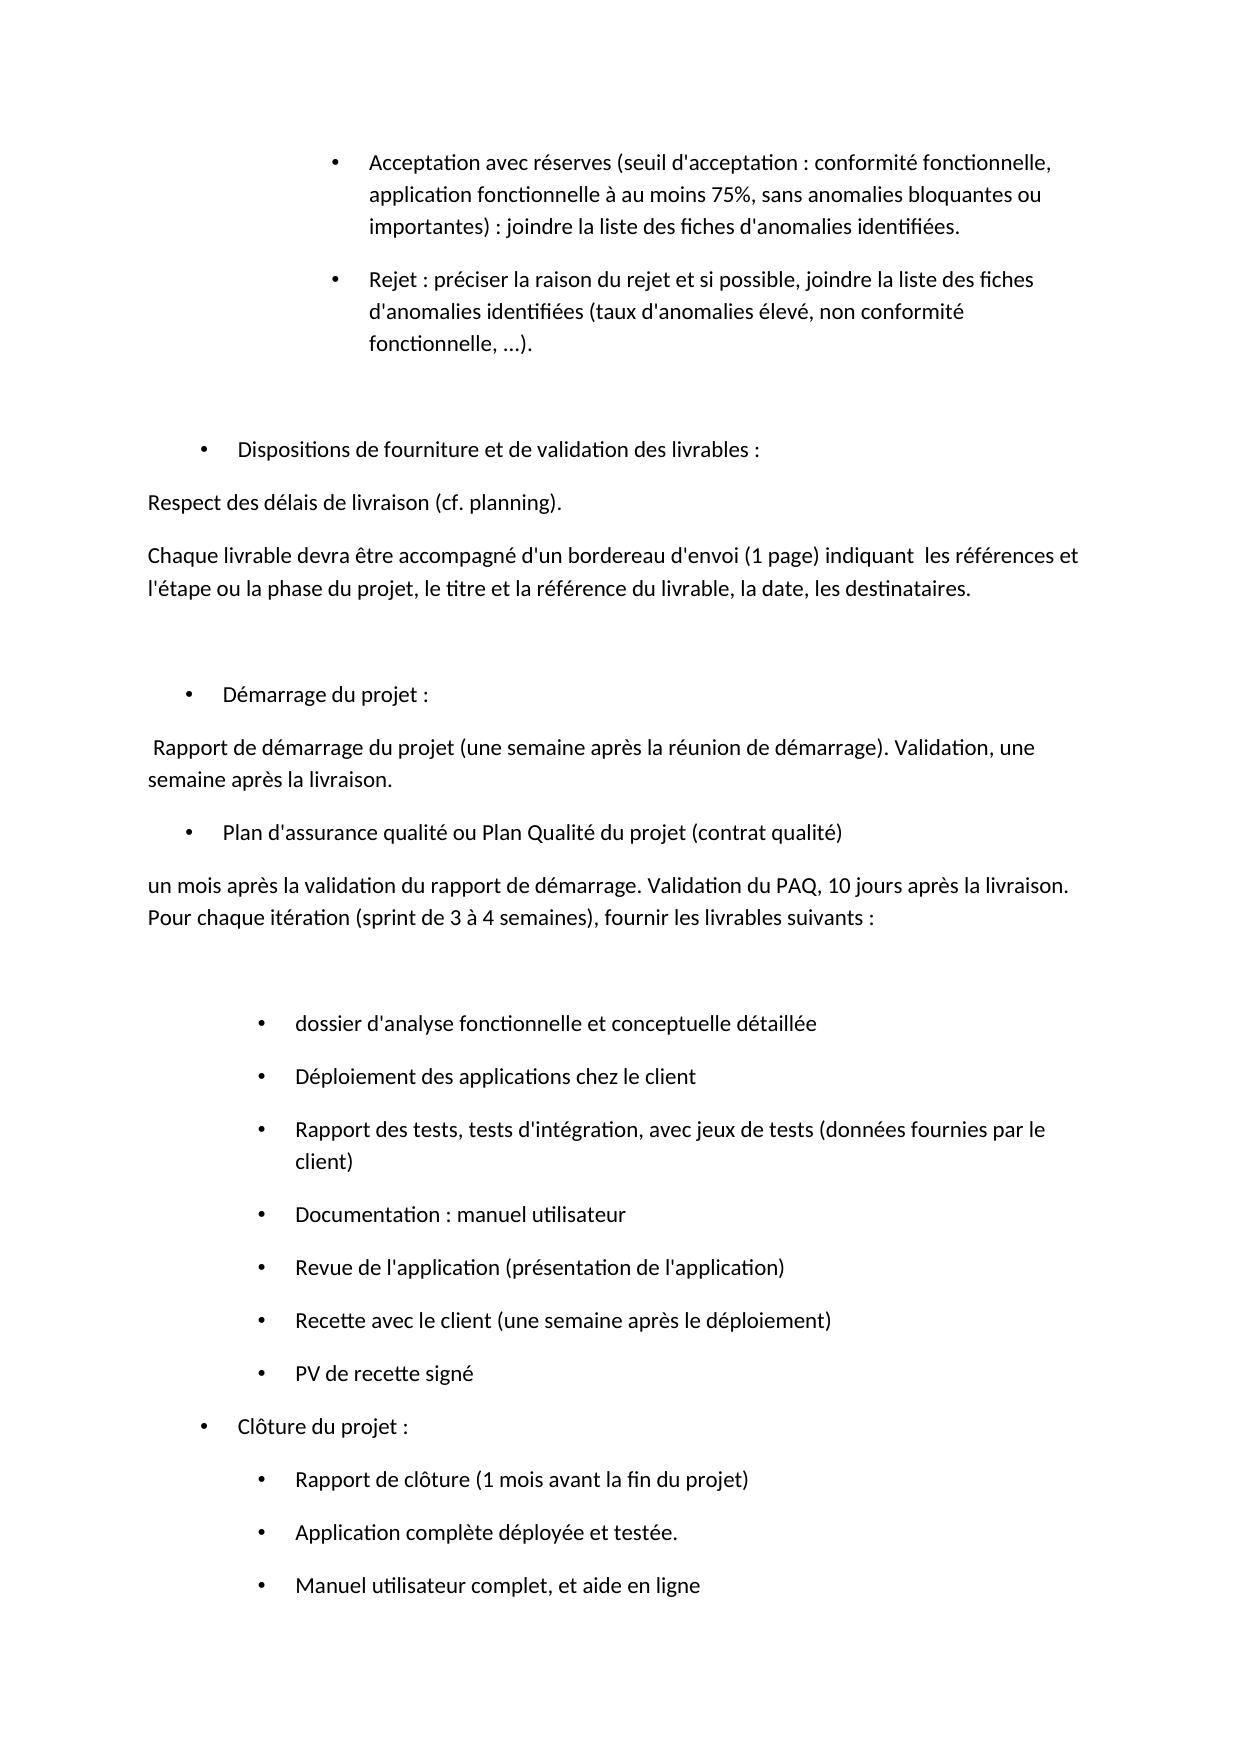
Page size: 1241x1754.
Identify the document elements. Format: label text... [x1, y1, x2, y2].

list dossier d'analyse fonctionnelle et conceptuelle détaillée [258, 1009, 1093, 1037]
list Rapport de clôture (1 mois avant la fin du projet) [258, 1466, 1093, 1493]
text un mois après la validation du rapport de démarrage. Validation du PAQ, 10 jours après la livraison. Pour chaque itération (sprint de 3 à 4 semaines), fournir les livrables suivants : [148, 871, 1093, 931]
list Application complète déployée et testée. [258, 1518, 1093, 1547]
text Respect des délais de livraison (cf. planning). [148, 488, 1093, 516]
list Acceptation avec réserves (seuil d'acceptation : conformité fonctionnelle, application fonctionnelle à au moins 75%, sans anomalies bloquantes ou importantes) : joindre la liste des fiches d'anomalies identifiées. [331, 148, 1093, 240]
list Plan d'assurance qualité ou Plan Qualité du projet (contrat qualité) [185, 818, 1093, 846]
text Rapport de démarrage du projet (une semaine après la réunion de démarrage). Validation, une semaine après la livraison. [148, 733, 1093, 793]
list PV de recette signé [258, 1359, 1093, 1387]
list Manuel utilisateur complet, et aide en ligne [258, 1572, 1093, 1599]
list Revue de l'application (présentation de l'application) [258, 1253, 1093, 1281]
list Déploiement des applications chez le client [258, 1062, 1093, 1090]
list Dispositions de fourniture et de validation des livrables : [200, 435, 1093, 463]
list Démarrage du projet : [185, 680, 1093, 708]
list Clôture du projet : [200, 1412, 1093, 1441]
list Documentation : manuel utilisateur [258, 1200, 1093, 1228]
list Rapport des tests, tests d'intégration, avec jeux de tests (données fournies par le client) [258, 1115, 1093, 1175]
list Recette avec le client (une semaine après le déploiement) [258, 1306, 1093, 1334]
text Chaque livrable devra être accompagné d'un bordereau d'envoi (1 page) indiquant les références et l'étape ou la phase du projet, le titre et la référence du livrable, la date, les destinataires. [148, 541, 1093, 602]
list Rejet : préciser la raison du rejet et si possible, joindre la liste des fiches d'anomalies identifiées (taux d'anomalies élevé, non conformité fonctionnelle, ...). [331, 265, 1093, 357]
